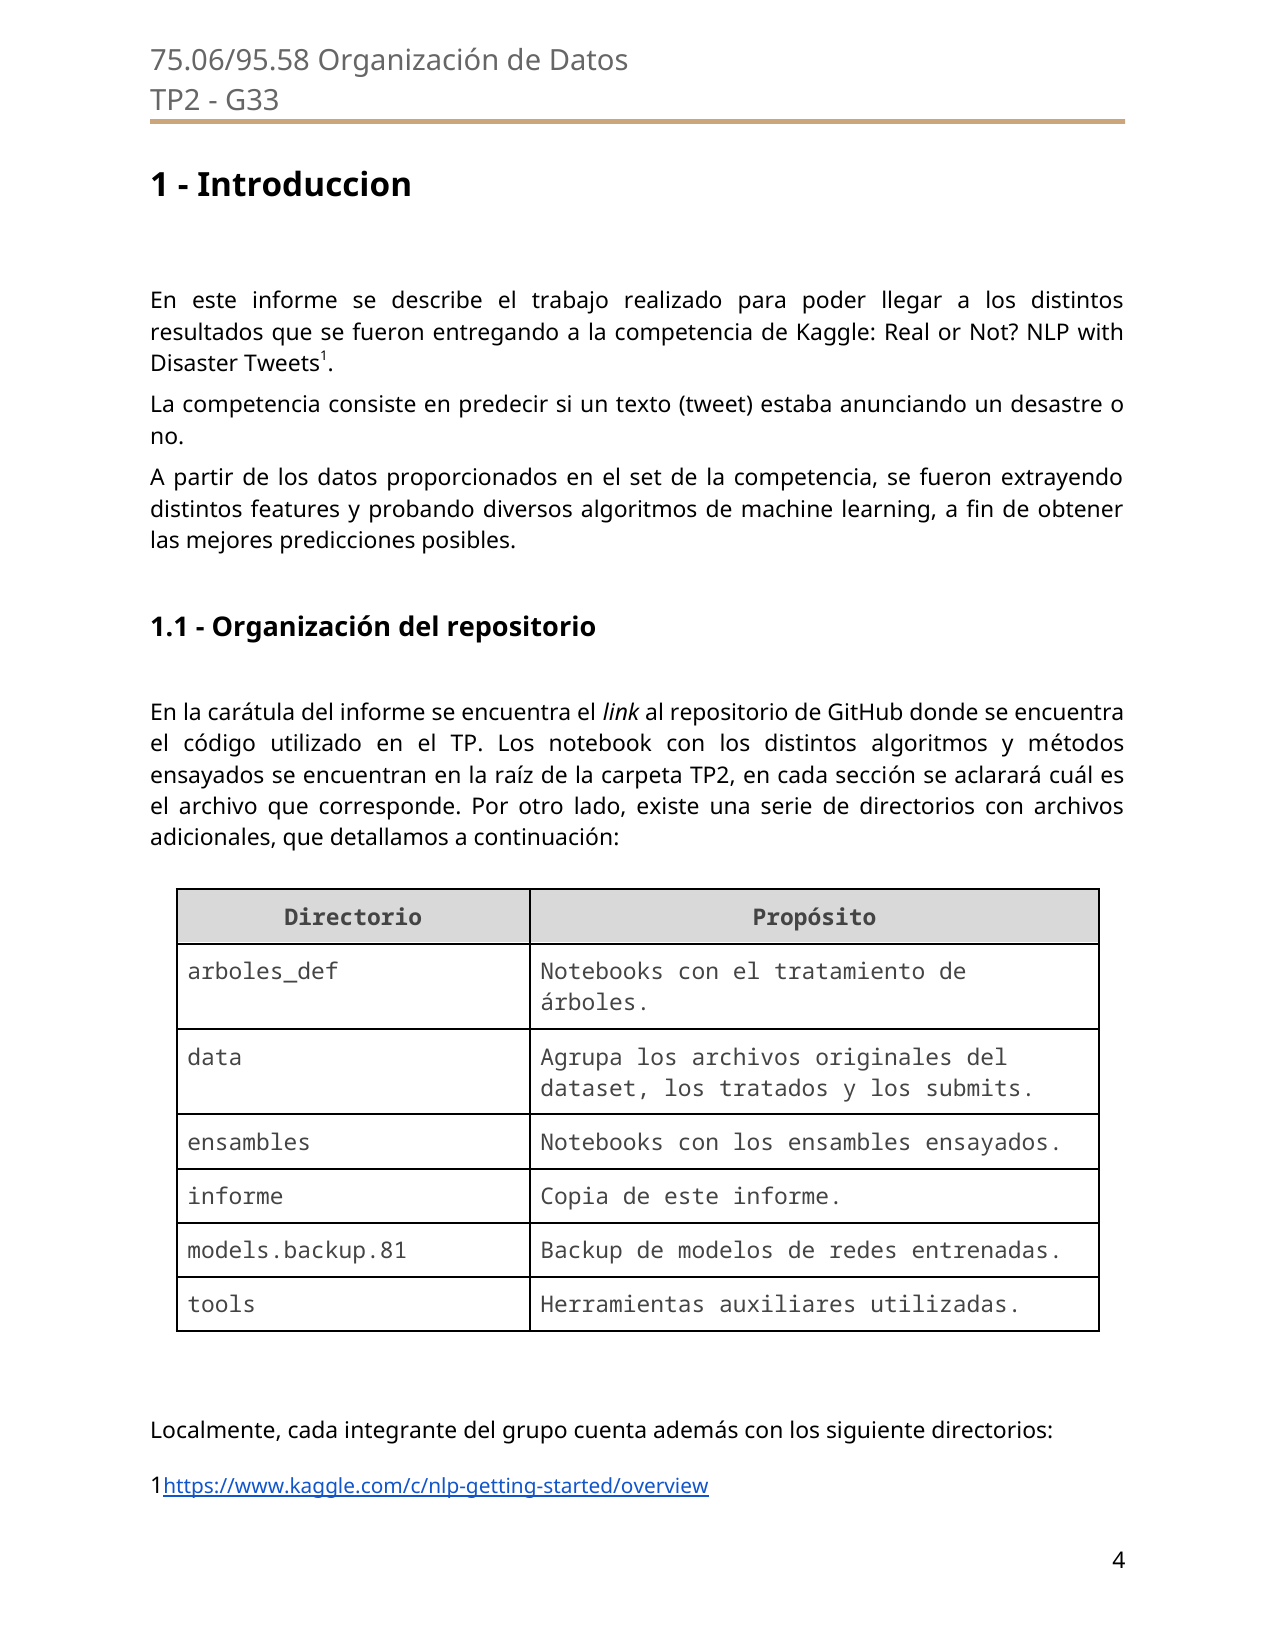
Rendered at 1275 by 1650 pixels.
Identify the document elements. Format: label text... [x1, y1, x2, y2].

text En este informe se describe el trabajo realizado para poder llegar a los distintos resultados que se fueron entregando a la competencia de Kaggle: Real or Not? NLP with Disaster Tweets. [150, 284, 1125, 378]
table_cell Backup de modelos de redes entrenadas. [531, 1224, 1098, 1276]
table_cell informe [178, 1170, 529, 1222]
picture [150, 119, 1125, 124]
table_cell arboles_def [178, 945, 529, 1028]
table_cell Notebooks con los ensambles ensayados. [531, 1115, 1098, 1167]
table_cell Herramientas auxiliares utilizadas. [531, 1278, 1098, 1330]
table_cell Agrupa los archivos originales del dataset, los tratados y los submits. [531, 1030, 1098, 1113]
table_header Directorio [178, 890, 529, 942]
text https://www.kaggle.com/c/nlp-getting-started/overview [150, 1469, 1125, 1500]
table_cell tools [178, 1278, 529, 1330]
table_cell models.backup.81 [178, 1224, 529, 1276]
subtitle 1 - Introduccion [150, 161, 1125, 206]
text En la carátula del informe se encuentra el link al repositorio de GitHub donde se encuentra el código utilizado en el TP. Los notebook con los distintos algoritmos y métodos ensayados se encuentran en la raíz de la carpeta TP2, en cada sección se aclarará cuál es el archivo que corresponde. Por otro lado, existe una serie de directorios con archivos adicionales, que detallamos a continuación: [150, 696, 1125, 852]
table_cell Copia de este informe. [531, 1170, 1098, 1222]
text La competencia consiste en predecir si un texto (tweet) estaba anunciando un desastre o no. [150, 388, 1125, 451]
table_cell ensambles [178, 1115, 529, 1167]
text Localmente, cada integrante del grupo cuenta además con los siguiente directorios: [150, 1414, 1125, 1446]
table_cell data [178, 1030, 529, 1113]
table_cell Notebooks con el tratamiento de árboles. [531, 945, 1098, 1028]
text A partir de los datos proporcionados en el set de la competencia, se fueron extrayendo distintos features y probando diversos algoritmos de machine learning, a fin de obtener las mejores predicciones posibles. [150, 461, 1125, 555]
table_header Propósito [531, 890, 1098, 942]
subtitle 1.1 - Organización del repositorio [150, 607, 1125, 644]
